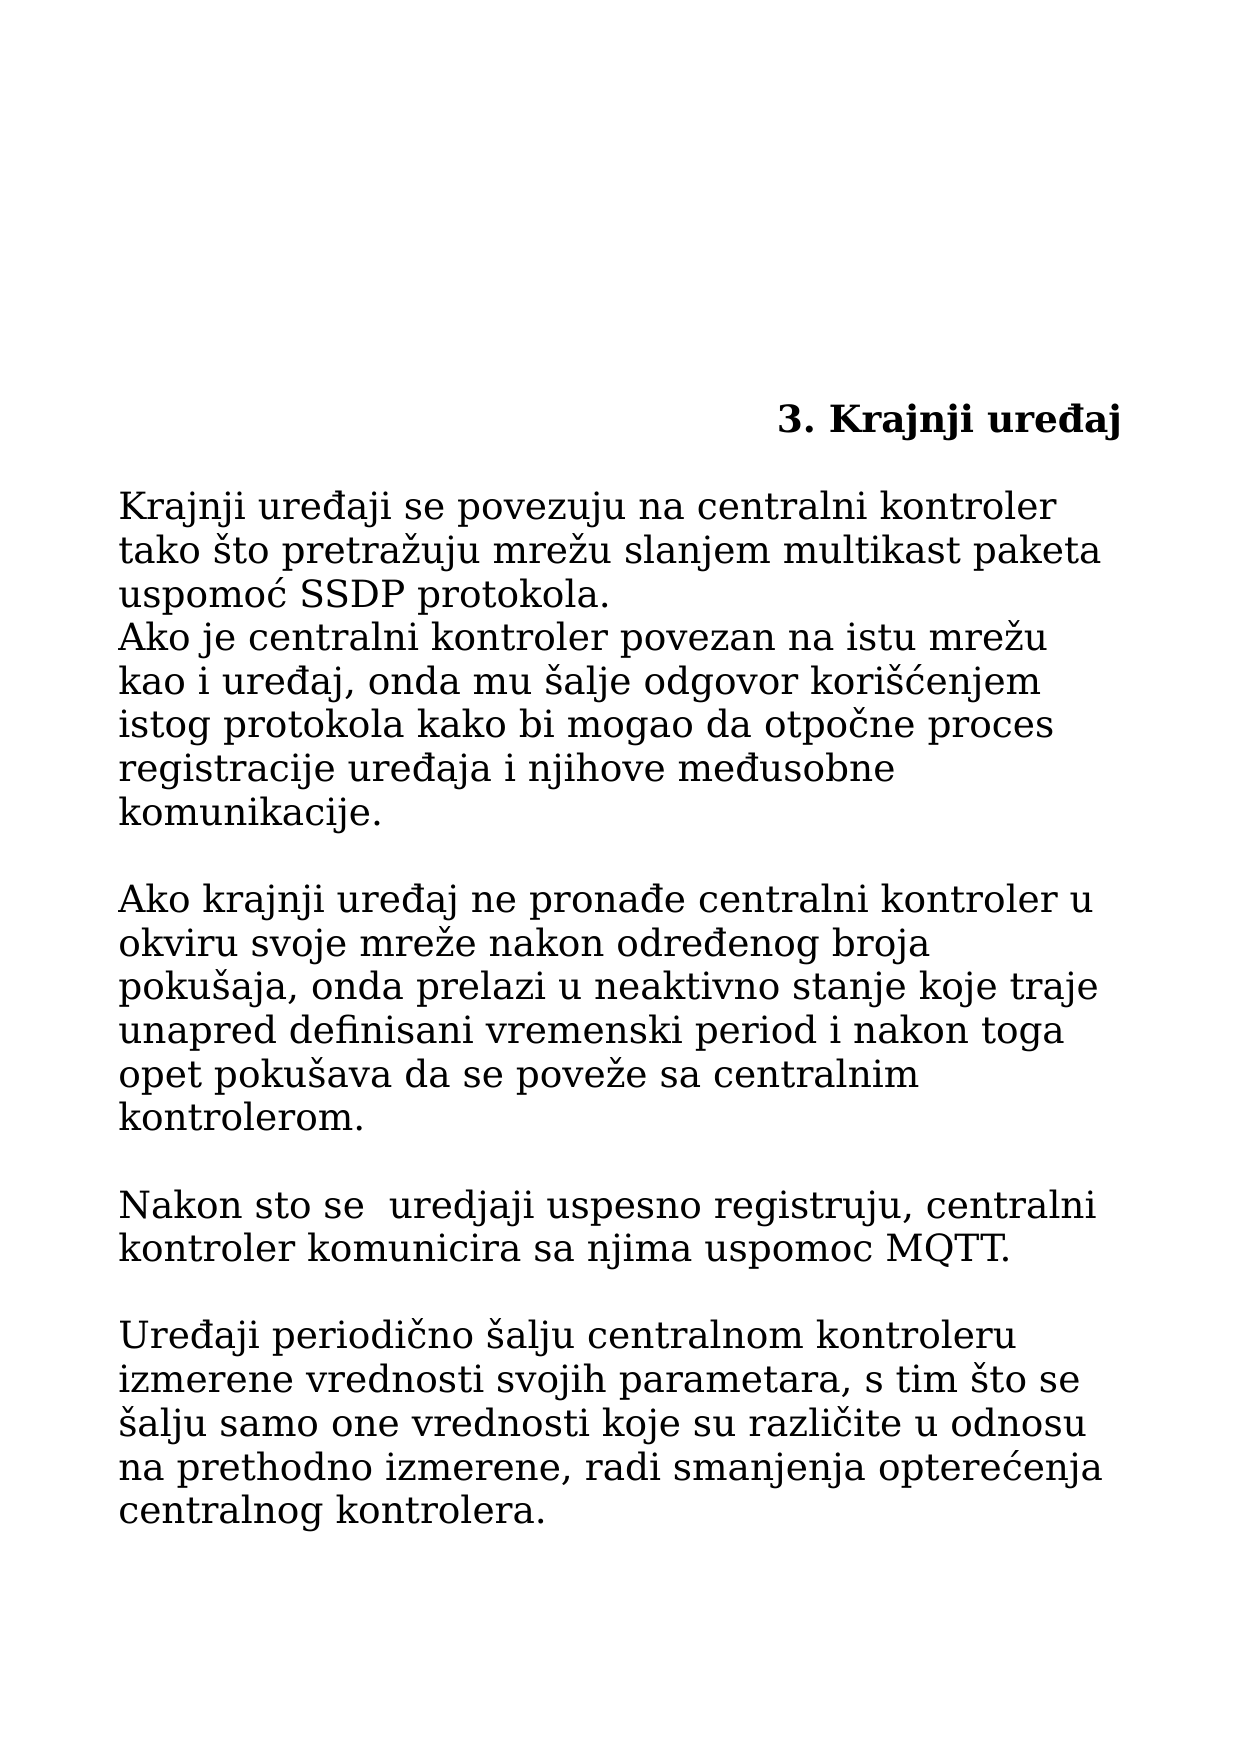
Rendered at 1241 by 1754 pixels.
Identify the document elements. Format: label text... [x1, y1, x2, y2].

text Ako je centralni kontroler povezan na istu mrežu kao i uređaj, onda mu šalje odgovor korišćenjem istog protokola kako bi mogao da otpočne proces registracije uređaja i njihove međusobne komunikacije. [118, 616, 1122, 834]
text Uređaji periodično šalju centralnom kontroleru izmerene vrednosti svojih parametara, s tim što se šalju samo one vrednosti koje su različite u odnosu na prethodno izmerene, radi smanjenja opterećenja centralnog kontrolera. [118, 1314, 1122, 1532]
text Krajnji uređaji se povezuju na centralni kontroler tako što pretražuju mrežu slanjem multikast paketa uspomoć SSDP protokola. [118, 485, 1122, 616]
text Ako krajnji uređaj ne pronađe centralni kontroler u okviru svoje mreže nakon određenog broja pokušaja, onda prelazi u neaktivno stanje koje traje unapred definisani vremenski period i nakon toga opet pokušava da se poveže sa centralnim kontrolerom. [118, 878, 1122, 1139]
text 3. Krajnji uređaj [118, 397, 1122, 441]
text Nakon sto se uredjaji uspesno registruju, centralni kontroler komunicira sa njima uspomoc MQTT. [118, 1183, 1122, 1271]
